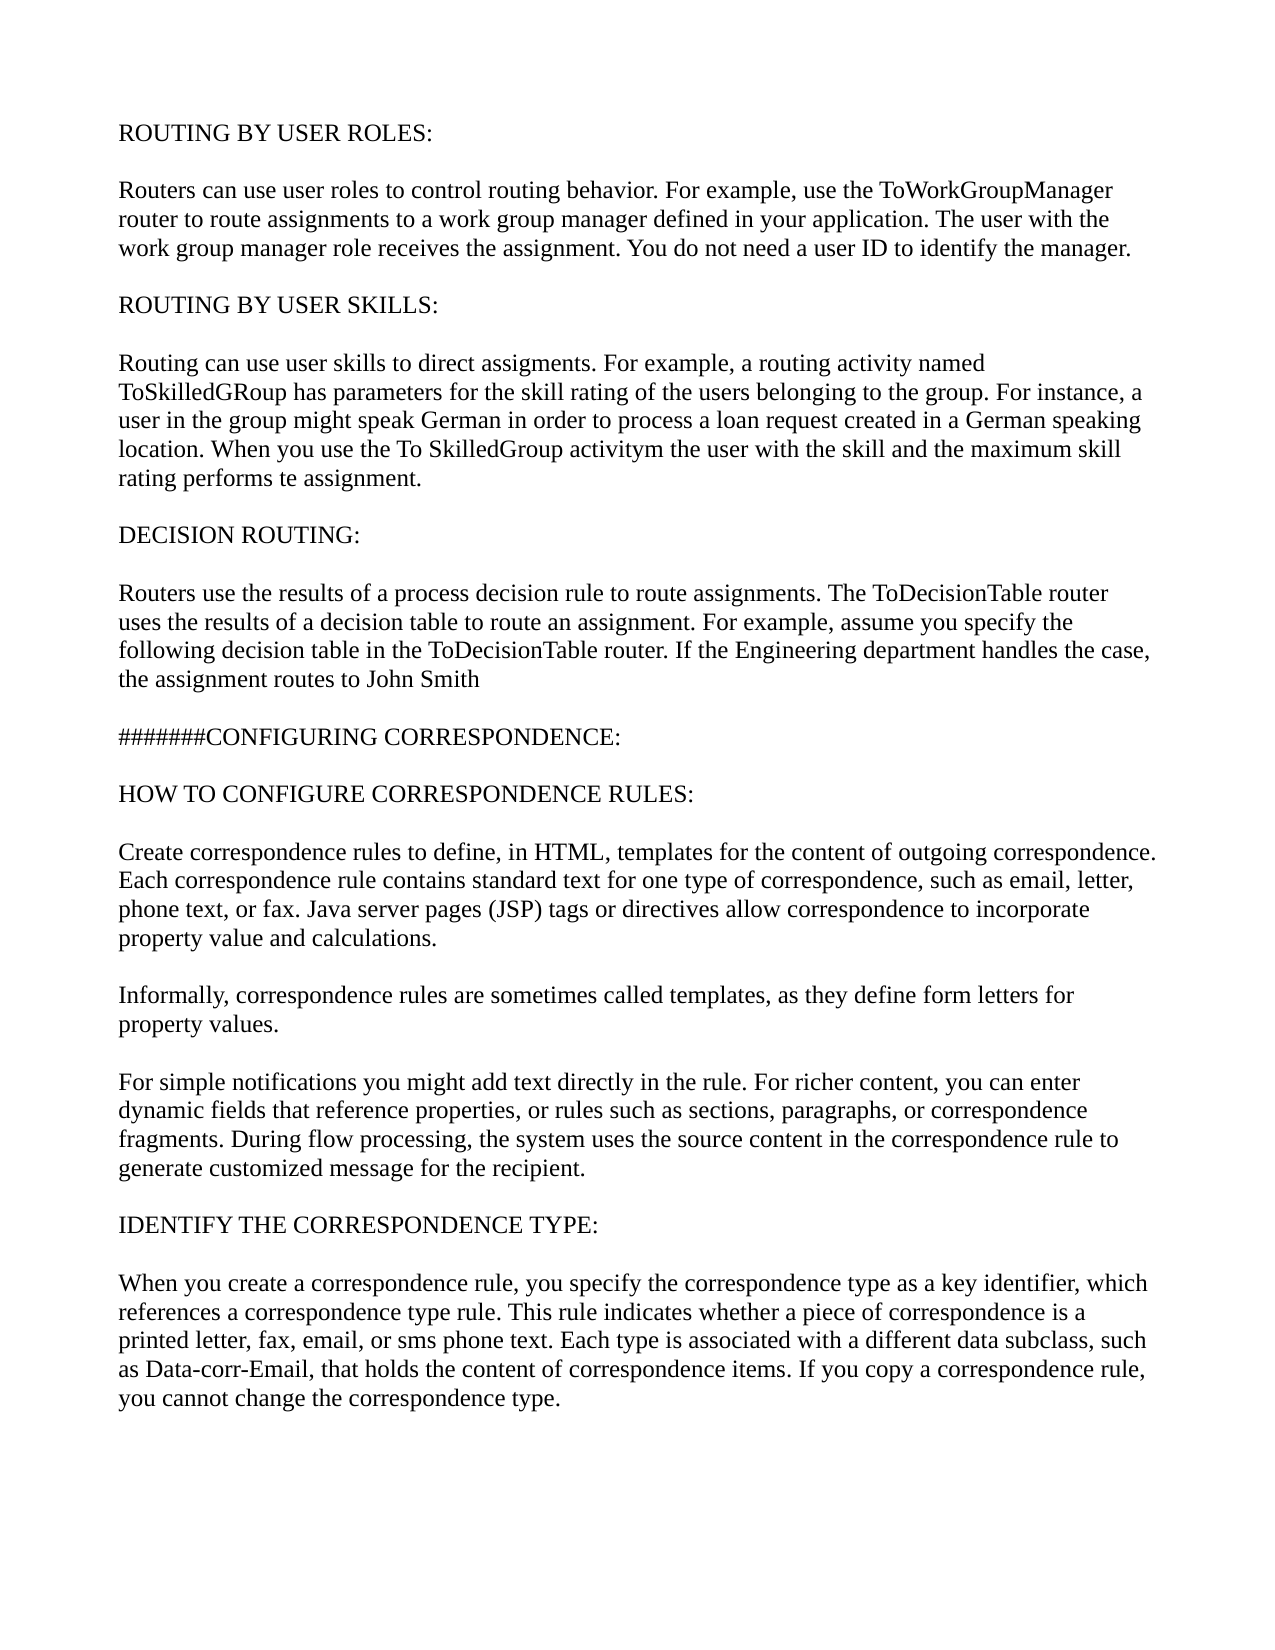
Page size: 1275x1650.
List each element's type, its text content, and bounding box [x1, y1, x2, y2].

text For simple notifications you might add text directly in the rule. For richer content, you can enter dynamic fields that reference properties, or rules such as sections, paragraphs, or correspondence fragments. During flow processing, the system uses the source content in the correspondence rule to generate customized message for the recipient. [118, 1067, 1157, 1182]
text DECISION ROUTING: [118, 521, 1157, 549]
text #######CONFIGURING CORRESPONDENCE: [118, 722, 1157, 751]
text IDENTIFY THE CORRESPONDENCE TYPE: [118, 1211, 1157, 1239]
text ROUTING BY USER SKILLS: [118, 291, 1157, 319]
text HOW TO CONFIGURE CORRESPONDENCE RULES: [118, 779, 1157, 808]
text Routers can use user roles to control routing behavior. For example, use the ToWorkGroupManager router to route assignments to a work group manager defined in your application. The user with the work group manager role receives the assignment. You do not need a user ID to identify the manager. [118, 176, 1157, 262]
text Create correspondence rules to define, in HTML, templates for the content of outgoing correspondence. Each correspondence rule contains standard text for one type of correspondence, such as email, letter, phone text, or fax. Java server pages (JSP) tags or directives allow correspondence to incorporate property value and calculations. [118, 837, 1157, 952]
text Informally, correspondence rules are sometimes called templates, as they define form letters for property values. [118, 981, 1157, 1038]
text When you create a correspondence rule, you specify the correspondence type as a key identifier, which references a correspondence type rule. This rule indicates whether a piece of correspondence is a printed letter, fax, email, or sms phone text. Each type is associated with a different data subclass, such as Data-corr-Email, that holds the content of correspondence items. If you copy a correspondence rule, you cannot change the correspondence type. [118, 1268, 1157, 1412]
text Routing can use user skills to direct assigments. For example, a routing activity named ToSkilledGRoup has parameters for the skill rating of the users belonging to the group. For instance, a user in the group might speak German in order to process a loan request created in a German speaking location. When you use the To SkilledGroup activitym the user with the skill and the maximum skill rating performs te assignment. [118, 348, 1157, 492]
text ROUTING BY USER ROLES: [118, 118, 1157, 147]
text Routers use the results of a process decision rule to route assignments. The ToDecisionTable router uses the results of a decision table to route an assignment. For example, assume you specify the following decision table in the ToDecisionTable router. If the Engineering department handles the case, the assignment routes to John Smith [118, 578, 1157, 693]
